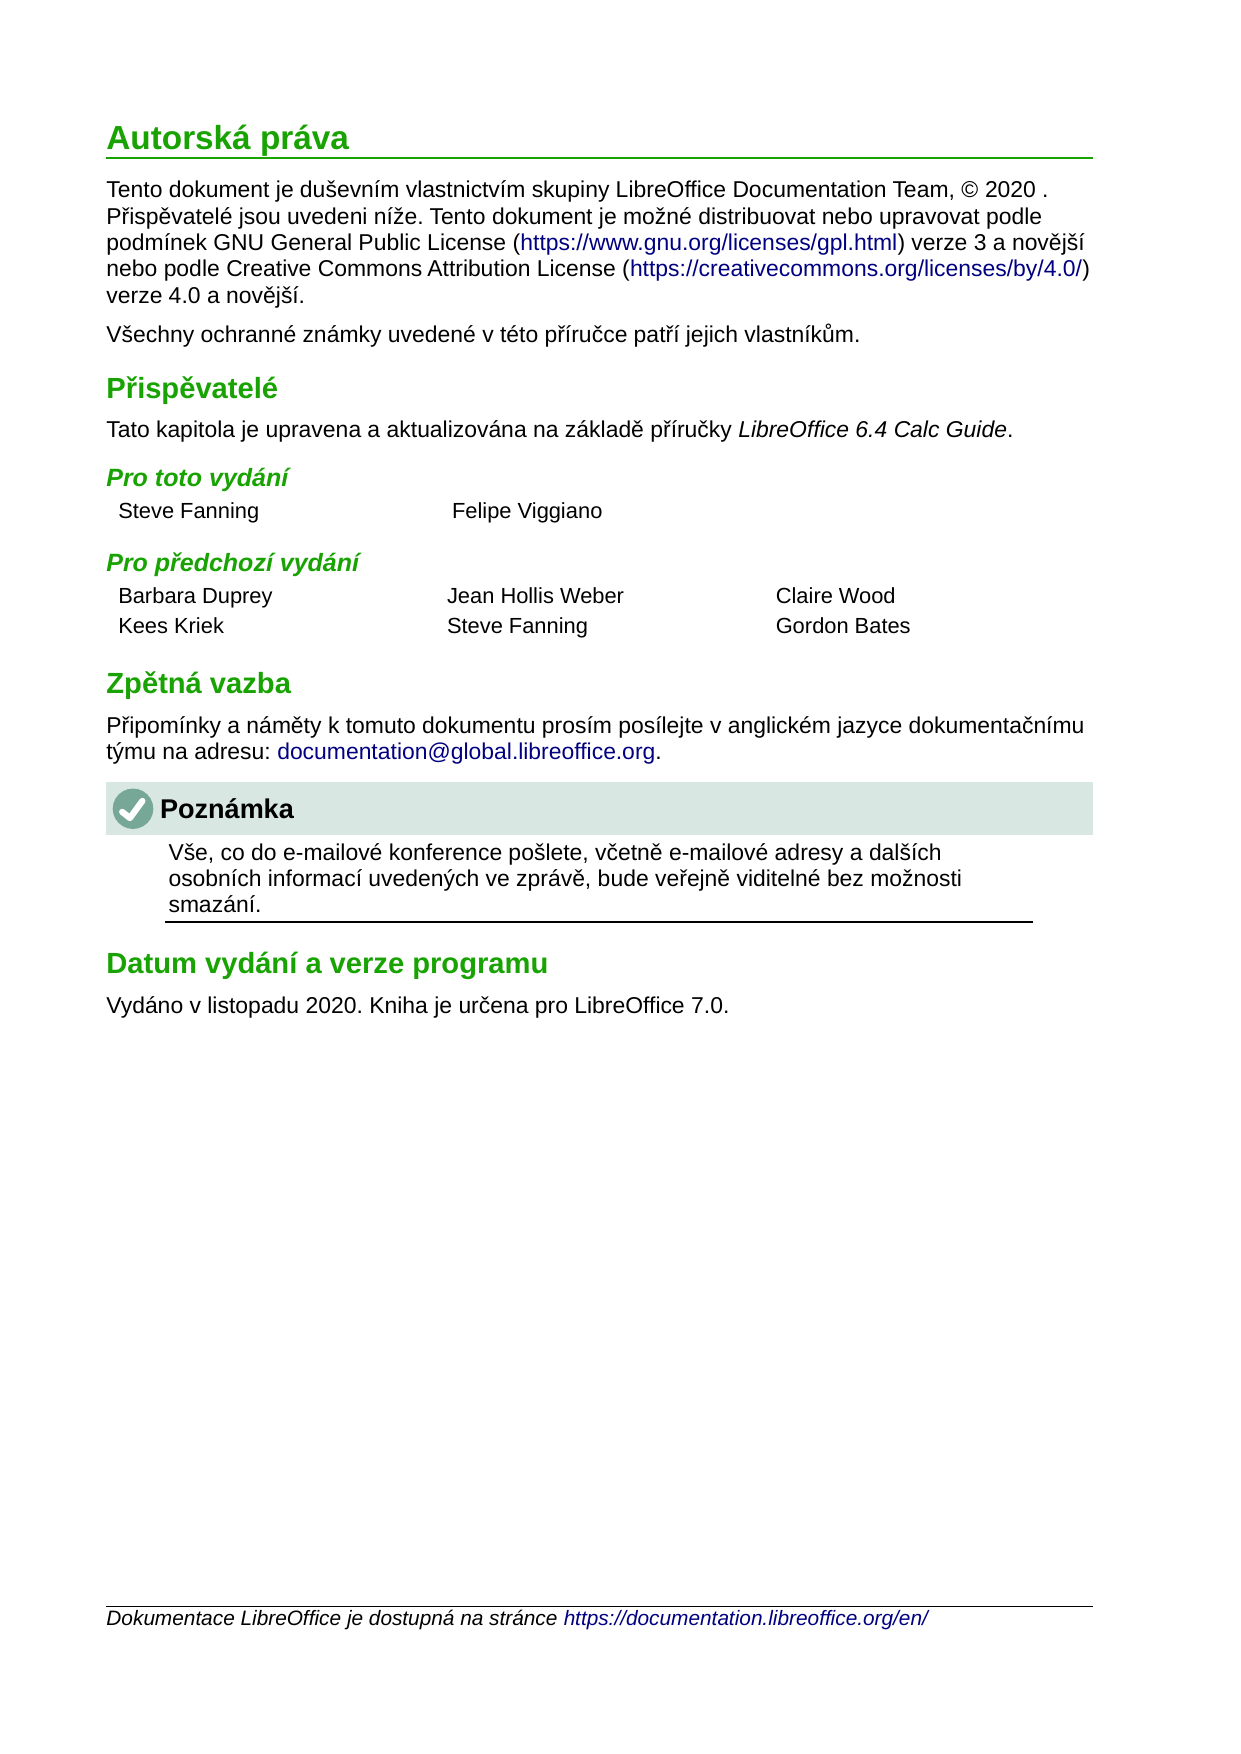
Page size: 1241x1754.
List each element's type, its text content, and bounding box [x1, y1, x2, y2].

text Připomínky a náměty k tomuto dokumentu prosím posílejte v anglickém jazyce dokumentačnímu týmu na adresu: documentation@global.libreoffice.org. [106, 712, 1093, 764]
subtitle Poznámka [106, 782, 1093, 835]
table_header [766, 498, 1093, 527]
table_cell Kees Kriek [106, 613, 435, 643]
text Tato kapitola je upravena a aktualizována na základě příručky LibreOffice 6.4 Průvodce aplikací Calc. [106, 416, 1093, 442]
text Tento dokument je duševním vlastnictvím skupiny LibreOffice Documentation Team, © 2020 . Přispěvatelé jsou uvedeni níže. Tento dokument je možné distribuovat nebo upravovat podle podmínek GNU General Public License (https://www.gnu.org/licenses/gpl.html) verze 3 a novější nebo podle Creative Commons Attribution License (https://creativecommons.org/licenses/by/4.0/) verze 4.0 a novější. [106, 176, 1093, 308]
table_cell Steve Fanning [435, 613, 764, 643]
table_cell Gordon Bates [764, 613, 1093, 643]
subtitle Datum vydání a verze programu [106, 946, 1093, 980]
subtitle Zpětná vazba [106, 666, 1093, 700]
subtitle Přispěvatelé [106, 371, 1093, 404]
text Vše, co do e-mailové konference pošlete, včetně e-mailové adresy a dalších osobních informací uvedených ve zprávě, bude veřejně viditelné bez možnosti smazání. [165, 835, 1033, 921]
subtitle Pro předchozí vydání [106, 548, 1093, 577]
text Všechny ochranné známky uvedené v této příručce patří jejich vlastníkům. [106, 321, 1093, 347]
subtitle Pro toto vydání [106, 463, 1093, 492]
table_header Claire Wood [764, 583, 1093, 613]
subtitle Autorská práva [106, 118, 1093, 157]
text Vydáno v listopadu 2020. Kniha je určena pro LibreOffice 7.0. [106, 992, 1093, 1018]
table_header Jean Hollis Weber [435, 583, 764, 613]
table_header Felipe Viggiano [440, 498, 766, 527]
table_header Steve Fanning [106, 498, 440, 527]
table_header Barbara Duprey [106, 583, 435, 613]
